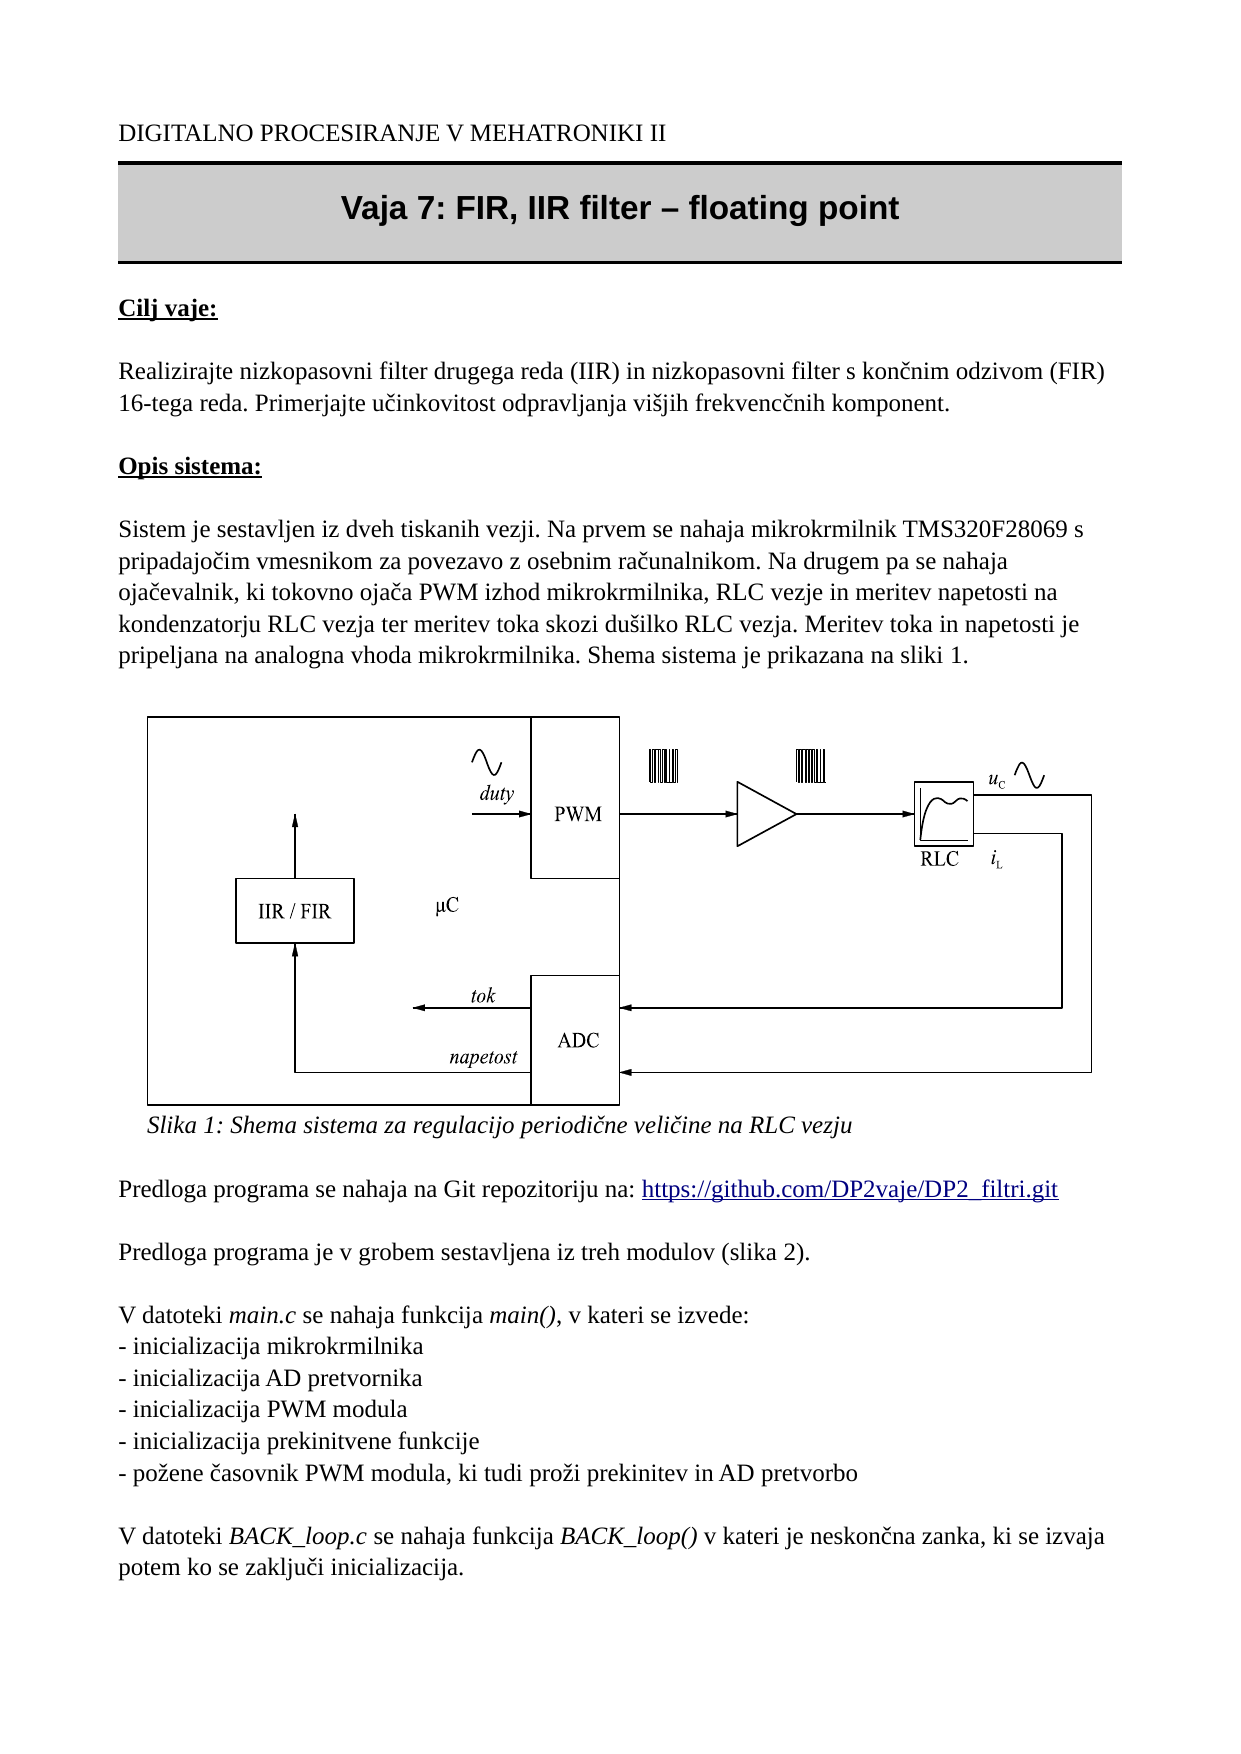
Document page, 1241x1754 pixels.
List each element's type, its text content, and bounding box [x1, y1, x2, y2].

text V datoteki main.c se nahaja funkcija main(), v kateri se izvede: [118, 1300, 1122, 1329]
text - požene časovnik PWM modula, ki tudi proži prekinitev in AD pretvorbo [118, 1458, 1122, 1486]
text Cilj vaje: [118, 293, 1122, 322]
text - inicializacija PWM modula [118, 1394, 1122, 1423]
text Sistem je sestavljen iz dveh tiskanih vezji. Na prvem se nahaja mikrokrmilnik TMS320F28069 s pripadajočim vmesnikom za povezavo z osebnim računalnikom. Na drugem pa se nahaja ojačevalnik, ki tokovno ojača PWM izhod mikrokrmilnika, RLC vezje in meritev napetosti na kondenzatorju RLC vezja ter meritev toka skozi dušilko RLC vezja. Meritev toka in napetosti je pripeljana na analogna vhoda mikrokrmilnika. Shema sistema je prikazana na sliki 1. [118, 514, 1122, 669]
text - inicializacija AD pretvornika [118, 1363, 1122, 1392]
text Predloga programa se nahaja na Git repozitoriju na: https://github.com/DP2vaje/DP2_filtri.git [118, 1174, 1122, 1202]
text - inicializacija mikrokrmilnika [118, 1331, 1122, 1360]
text V datoteki BACK_loop.c se nahaja funkcija BACK_loop() v kateri je neskončna zanka, ki se izvaja potem ko se zaključi inicializacija. [118, 1521, 1122, 1581]
text - inicializacija prekinitvene funkcije [118, 1426, 1122, 1455]
text Opis sistema: [118, 451, 1122, 480]
text Predloga programa je v grobem sestavljena iz treh modulov (slika 2). [118, 1237, 1122, 1266]
text Slika 1: Shema sistema za regulacijo periodične veličine na RLC vezju [147, 716, 1093, 1139]
text Realizirajte nizkopasovni filter drugega reda (IIR) in nizkopasovni filter s končnim odzivom (FIR) 16-tega reda. Primerjajte učinkovitost odpravljanja višjih frekvencčnih komponent. [118, 356, 1122, 417]
